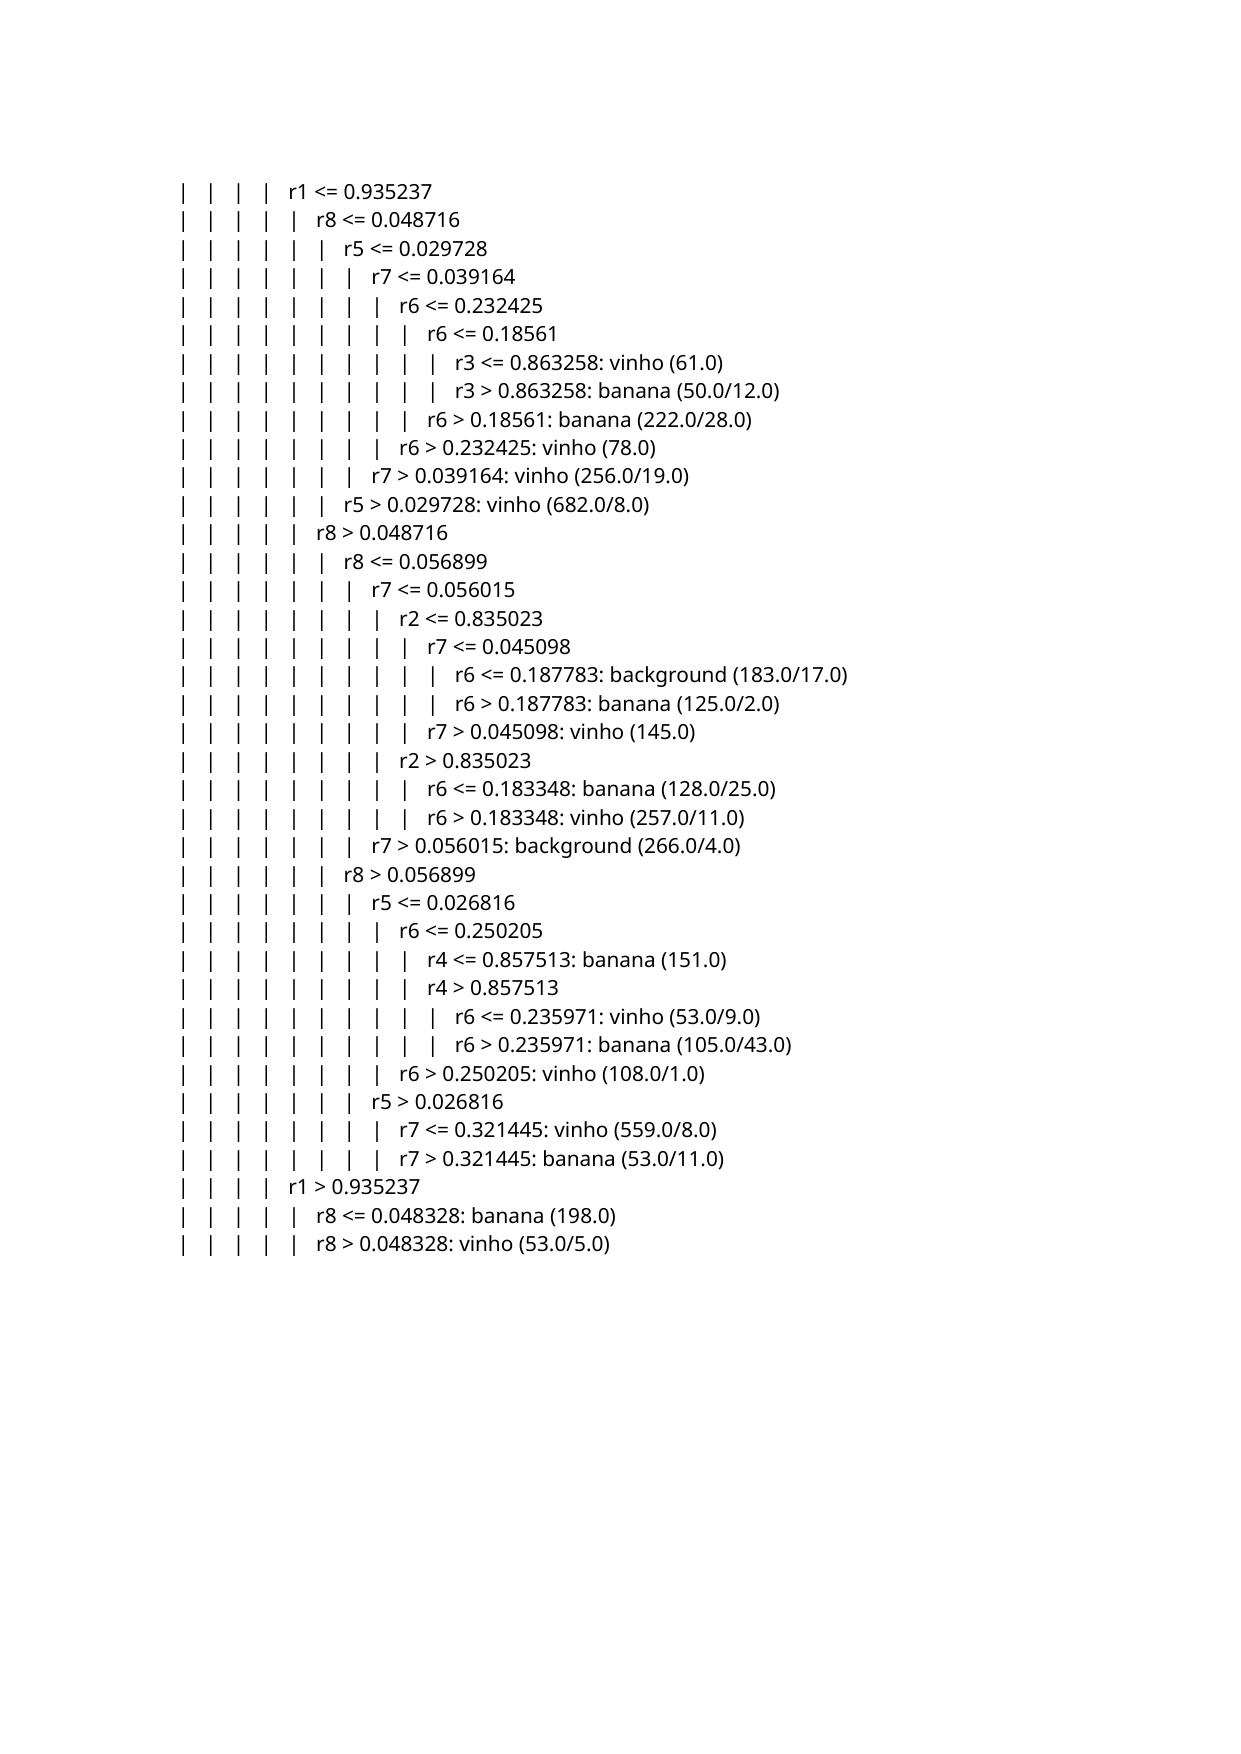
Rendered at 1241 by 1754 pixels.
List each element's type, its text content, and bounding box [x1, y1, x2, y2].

text | | | | | | r5 <= 0.029728 [177, 234, 1122, 262]
text | | | | | | | | | | r6 <= 0.235971: vinho (53.0/9.0) [177, 1002, 1122, 1030]
text | | | | | | | | | r6 > 0.183348: vinho (257.0/11.0) [177, 803, 1122, 831]
text | | | | | | | | | | r3 <= 0.863258: vinho (61.0) [177, 348, 1122, 376]
text | | | | | | | | r7 <= 0.321445: vinho (559.0/8.0) [177, 1116, 1122, 1144]
text | | | | | | | | r6 <= 0.232425 [177, 291, 1122, 319]
text | | | | | | | | | | r6 > 0.235971: banana (105.0/43.0) [177, 1030, 1122, 1059]
text | | | | | | | r7 <= 0.039164 [177, 262, 1122, 291]
text | | | | | | | | | | r3 > 0.863258: banana (50.0/12.0) [177, 376, 1122, 405]
text | | | | | | | | | r4 <= 0.857513: banana (151.0) [177, 945, 1122, 973]
text | | | | | | | | | r6 <= 0.18561 [177, 319, 1122, 348]
text | | | | | | | | r2 > 0.835023 [177, 746, 1122, 774]
text | | | | | r8 > 0.048328: vinho (53.0/5.0) [177, 1229, 1122, 1258]
text | | | | | r8 > 0.048716 [177, 518, 1122, 547]
text | | | | | | | | r6 > 0.232425: vinho (78.0) [177, 433, 1122, 462]
text | | | | | | | r5 <= 0.026816 [177, 888, 1122, 917]
text | | | | | | | r5 > 0.026816 [177, 1087, 1122, 1116]
text | | | | | r8 <= 0.048328: banana (198.0) [177, 1201, 1122, 1229]
text | | | | | | | | r2 <= 0.835023 [177, 604, 1122, 632]
text | | | | | | | r7 > 0.039164: vinho (256.0/19.0) [177, 462, 1122, 490]
text | | | | | | | | | r6 > 0.18561: banana (222.0/28.0) [177, 405, 1122, 433]
text | | | | | | | | | r4 > 0.857513 [177, 973, 1122, 1002]
text | | | | | | | r7 > 0.056015: background (266.0/4.0) [177, 831, 1122, 860]
text | | | | | | r8 > 0.056899 [177, 860, 1122, 888]
text | | | | | r8 <= 0.048716 [177, 206, 1122, 234]
text | | | | | | r8 <= 0.056899 [177, 547, 1122, 575]
text | | | | r1 > 0.935237 [177, 1172, 1122, 1201]
text | | | | r1 <= 0.935237 [177, 177, 1122, 206]
text | | | | | | | | | r6 <= 0.183348: banana (128.0/25.0) [177, 774, 1122, 803]
text | | | | | | r5 > 0.029728: vinho (682.0/8.0) [177, 490, 1122, 518]
text | | | | | | | | | | r6 <= 0.187783: background (183.0/17.0) [177, 661, 1122, 689]
text | | | | | | | | r6 <= 0.250205 [177, 917, 1122, 945]
text | | | | | | | | | r7 > 0.045098: vinho (145.0) [177, 717, 1122, 746]
text | | | | | | | | | r7 <= 0.045098 [177, 632, 1122, 661]
text | | | | | | | | r7 > 0.321445: banana (53.0/11.0) [177, 1144, 1122, 1172]
text | | | | | | | | | | r6 > 0.187783: banana (125.0/2.0) [177, 689, 1122, 717]
text | | | | | | | r7 <= 0.056015 [177, 575, 1122, 604]
text | | | | | | | | r6 > 0.250205: vinho (108.0/1.0) [177, 1059, 1122, 1087]
